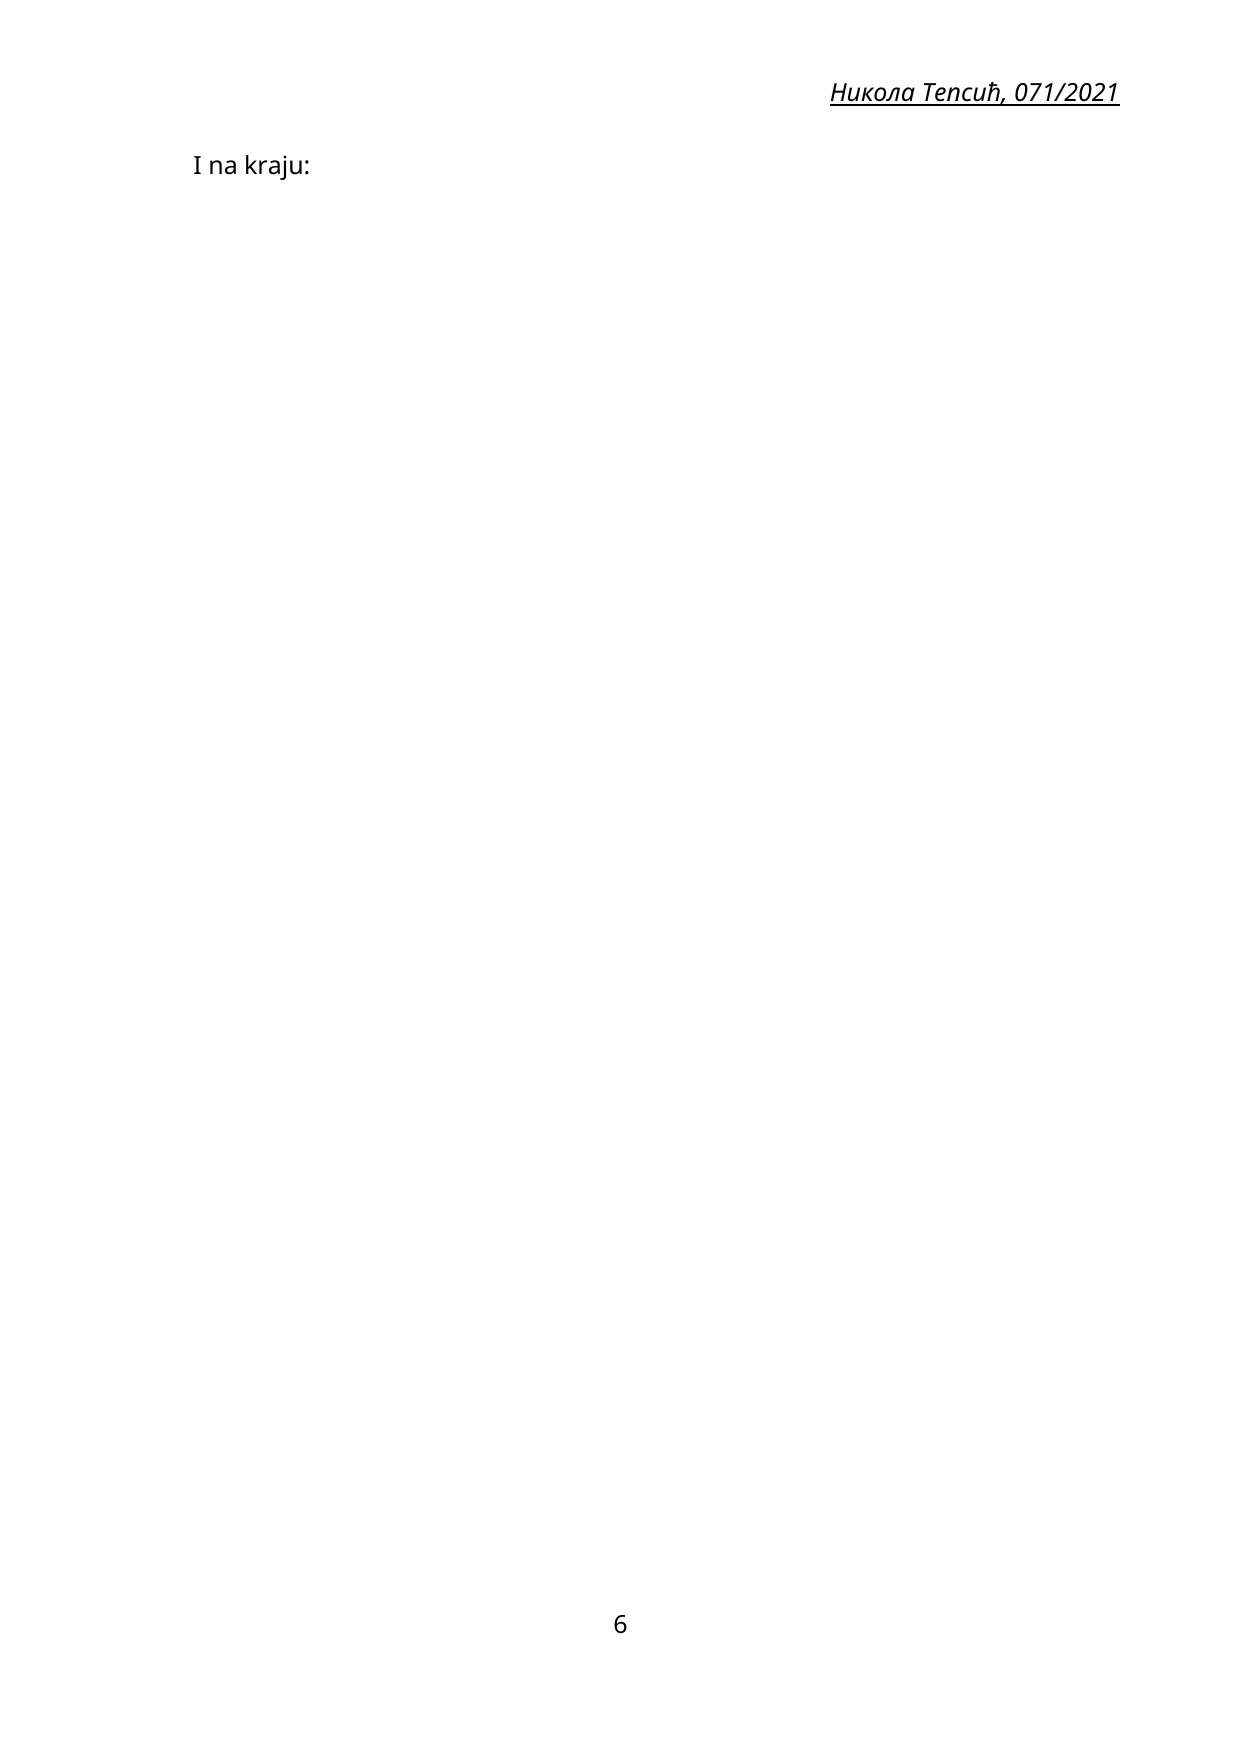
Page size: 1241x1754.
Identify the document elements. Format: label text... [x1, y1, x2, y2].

text I na kraju: [118, 148, 1122, 182]
